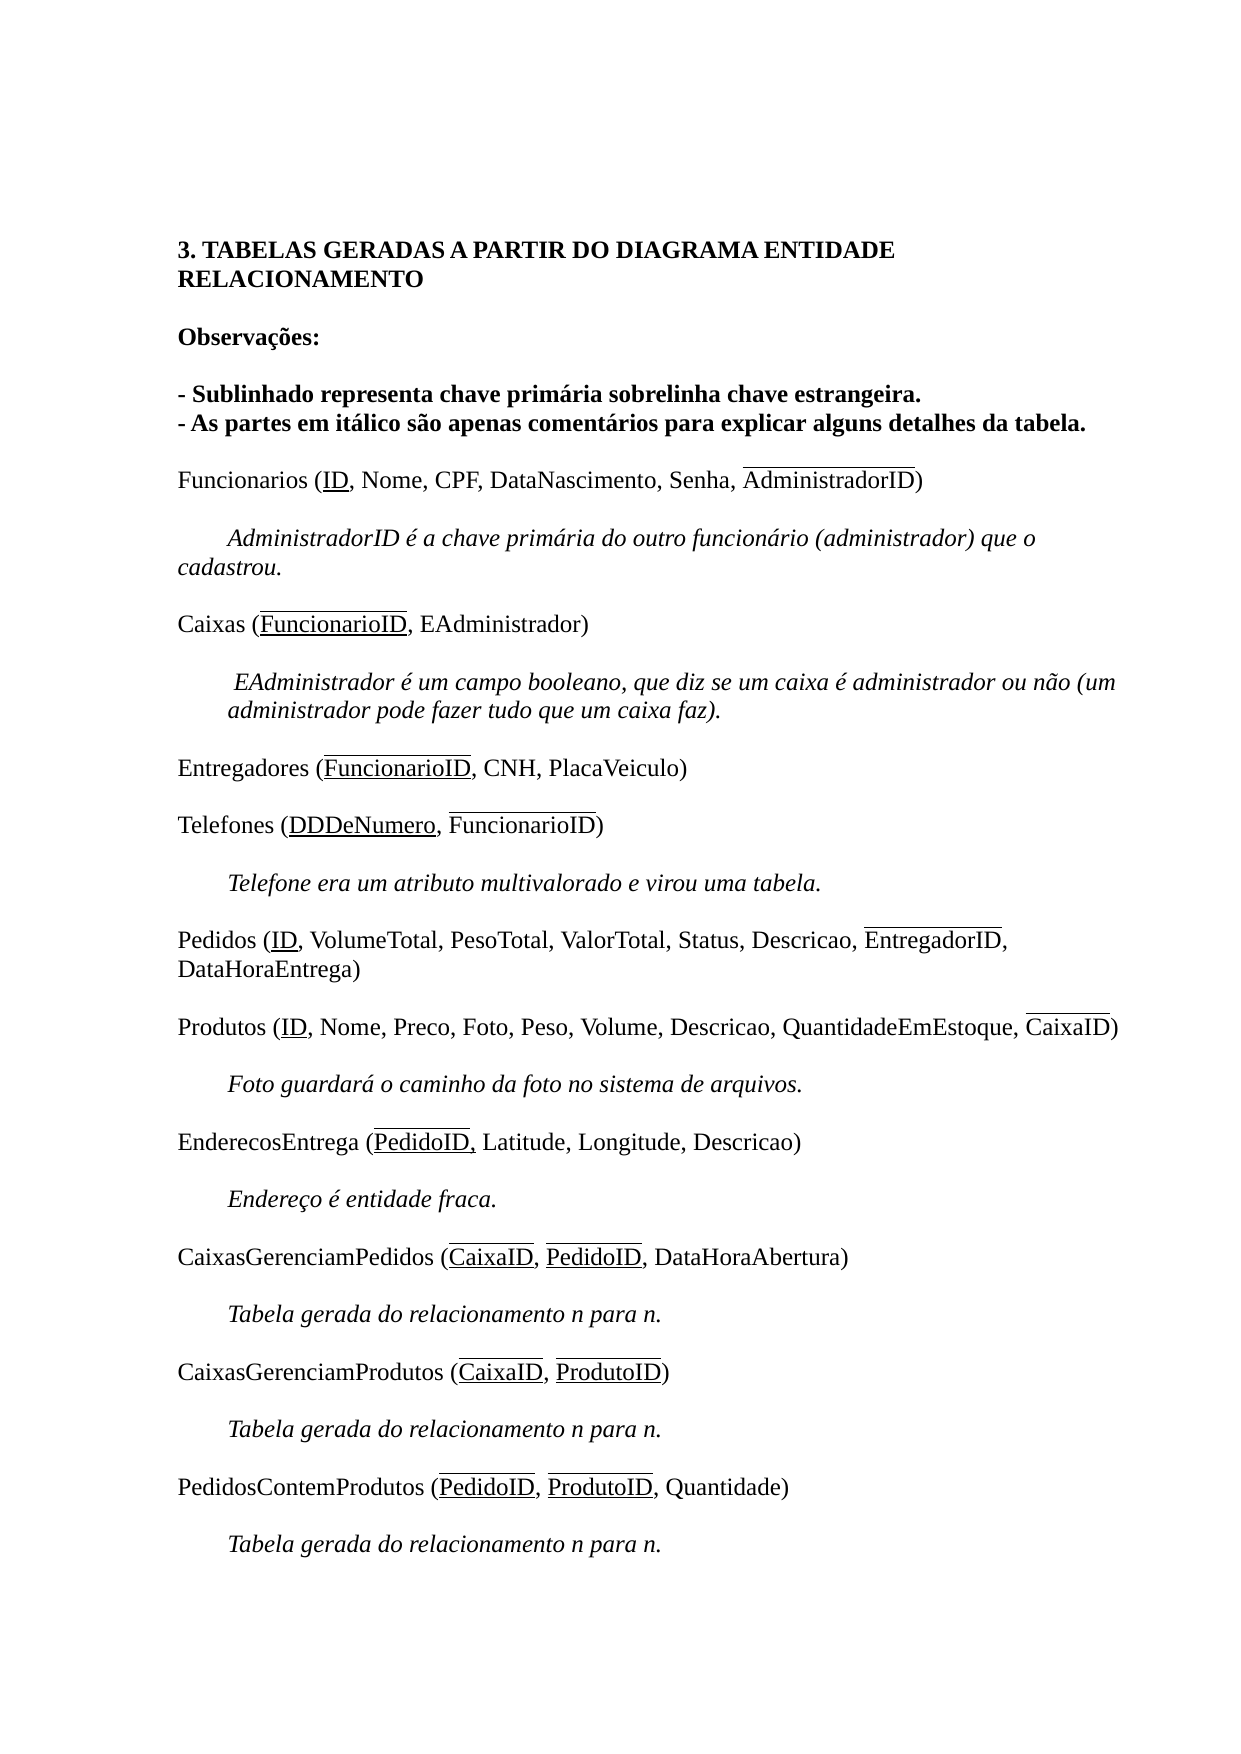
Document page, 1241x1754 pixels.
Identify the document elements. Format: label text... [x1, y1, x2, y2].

text Tabela gerada do relacionamento n para n. [177, 1529, 1122, 1558]
text EAdministrador é um campo booleano, que diz se um caixa é administrador ou não (um administrador pode fazer tudo que um caixa faz). [177, 667, 1122, 724]
text Observações: [177, 322, 1122, 350]
text CaixasGerenciamProdutos (CaixaID, ProdutoID) [177, 1357, 1122, 1385]
text Funcionarios (ID, Nome, CPF, DataNascimento, Senha, AdministradorID) [177, 465, 1122, 494]
text - Sublinhado representa chave primária sobrelinha chave estrangeira. [177, 379, 1122, 408]
text PedidosContemProdutos (PedidoID, ProdutoID, Quantidade) [177, 1472, 1122, 1500]
text Telefone era um atributo multivalorado e virou uma tabela. [177, 868, 1122, 897]
text EnderecosEntrega (PedidoID, Latitude, Longitude, Descricao) [177, 1127, 1122, 1155]
text Foto guardará o caminho da foto no sistema de arquivos. [177, 1069, 1122, 1098]
text Entregadores (FuncionarioID, CNH, PlacaVeiculo) [177, 753, 1122, 782]
text Caixas (FuncionarioID, EAdministrador) [177, 609, 1122, 638]
text Pedidos (ID, VolumeTotal, PesoTotal, ValorTotal, Status, Descricao, EntregadorID, DataHoraEntrega) [177, 925, 1122, 983]
text Endereço é entidade fraca. [177, 1184, 1122, 1213]
text Produtos (ID, Nome, Preco, Foto, Peso, Volume, Descricao, QuantidadeEmEstoque, CaixaID) [177, 1012, 1122, 1040]
text AdministradorID é a chave primária do outro funcionário (administrador) que o cadastrou. [177, 523, 1122, 580]
text 3. TABELAS GERADAS A PARTIR DO DIAGRAMA ENTIDADE RELACIONAMENTO [177, 235, 1122, 293]
text Tabela gerada do relacionamento n para n. [177, 1414, 1122, 1443]
text CaixasGerenciamPedidos (CaixaID, PedidoID, DataHoraAbertura) [177, 1242, 1122, 1270]
text Tabela gerada do relacionamento n para n. [177, 1299, 1122, 1328]
text Telefones (DDDeNumero, FuncionarioID) [177, 810, 1122, 839]
text - As partes em itálico são apenas comentários para explicar alguns detalhes da tabela. [177, 408, 1122, 437]
